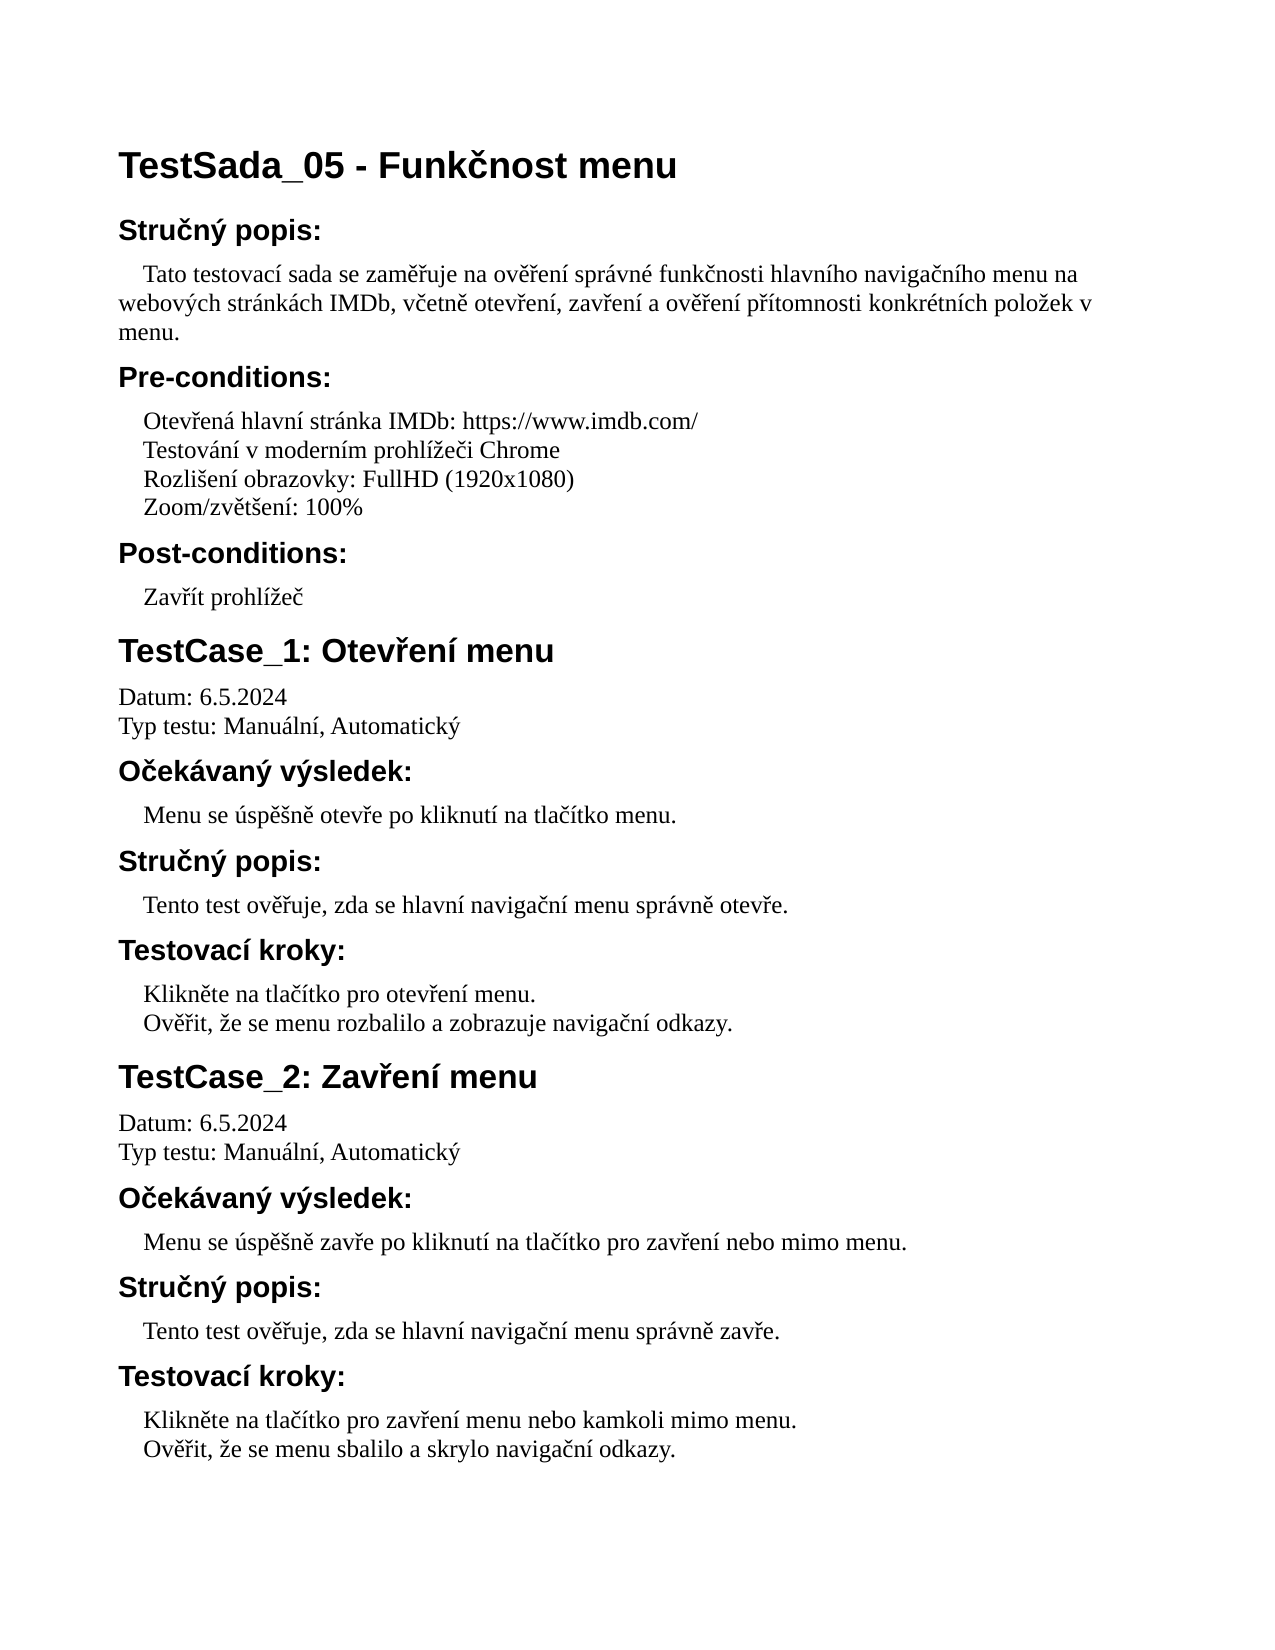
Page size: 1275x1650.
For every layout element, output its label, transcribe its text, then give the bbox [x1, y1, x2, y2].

text Datum: 6.5.2024 [118, 682, 1157, 711]
text Otevřená hlavní stránka IMDb: https://www.imdb.com/ [118, 406, 1157, 435]
text Menu se úspěšně zavře po kliknutí na tlačítko pro zavření nebo mimo menu. [118, 1227, 1157, 1255]
text Testování v moderním prohlížeči Chrome [118, 435, 1157, 464]
text Tato testovací sada se zaměřuje na ověření správné funkčnosti hlavního navigačního menu na webových stránkách IMDb, včetně otevření, zavření a ověření přítomnosti konkrétních položek v menu. [118, 259, 1157, 346]
subtitle Testovací kroky: [118, 933, 1157, 967]
subtitle Očekávaný výsledek: [118, 1181, 1157, 1214]
text Menu se úspěšně otevře po kliknutí na tlačítko menu. [118, 801, 1157, 829]
subtitle Testovací kroky: [118, 1359, 1157, 1393]
text Tento test ověřuje, zda se hlavní navigační menu správně otevře. [118, 890, 1157, 919]
text Ověřit, že se menu sbalilo a skrylo navigační odkazy. [118, 1434, 1157, 1463]
subtitle TestSada_05 - Funkčnost menu [118, 143, 1157, 186]
subtitle Stručný popis: [118, 844, 1157, 877]
text Klikněte na tlačítko pro zavření menu nebo kamkoli mimo menu. [118, 1405, 1157, 1434]
subtitle Post-conditions: [118, 536, 1157, 569]
subtitle Stručný popis: [118, 213, 1157, 247]
text Klikněte na tlačítko pro otevření menu. [118, 979, 1157, 1008]
subtitle Stručný popis: [118, 1270, 1157, 1303]
text Zoom/zvětšení: 100% [118, 492, 1157, 521]
text Datum: 6.5.2024 [118, 1108, 1157, 1137]
subtitle TestCase_1: Otevření menu [118, 631, 1157, 670]
subtitle Pre-conditions: [118, 360, 1157, 394]
text Typ testu: Manuální, Automatický [118, 711, 1157, 740]
text Ověřit, že se menu rozbalilo a zobrazuje navigační odkazy. [118, 1008, 1157, 1037]
text Zavřít prohlížeč [118, 582, 1157, 611]
text Typ testu: Manuální, Automatický [118, 1137, 1157, 1166]
subtitle TestCase_2: Zavření menu [118, 1058, 1157, 1096]
text Tento test ověřuje, zda se hlavní navigační menu správně zavře. [118, 1316, 1157, 1345]
subtitle Očekávaný výsledek: [118, 754, 1157, 788]
text Rozlišení obrazovky: FullHD (1920x1080) [118, 464, 1157, 492]
